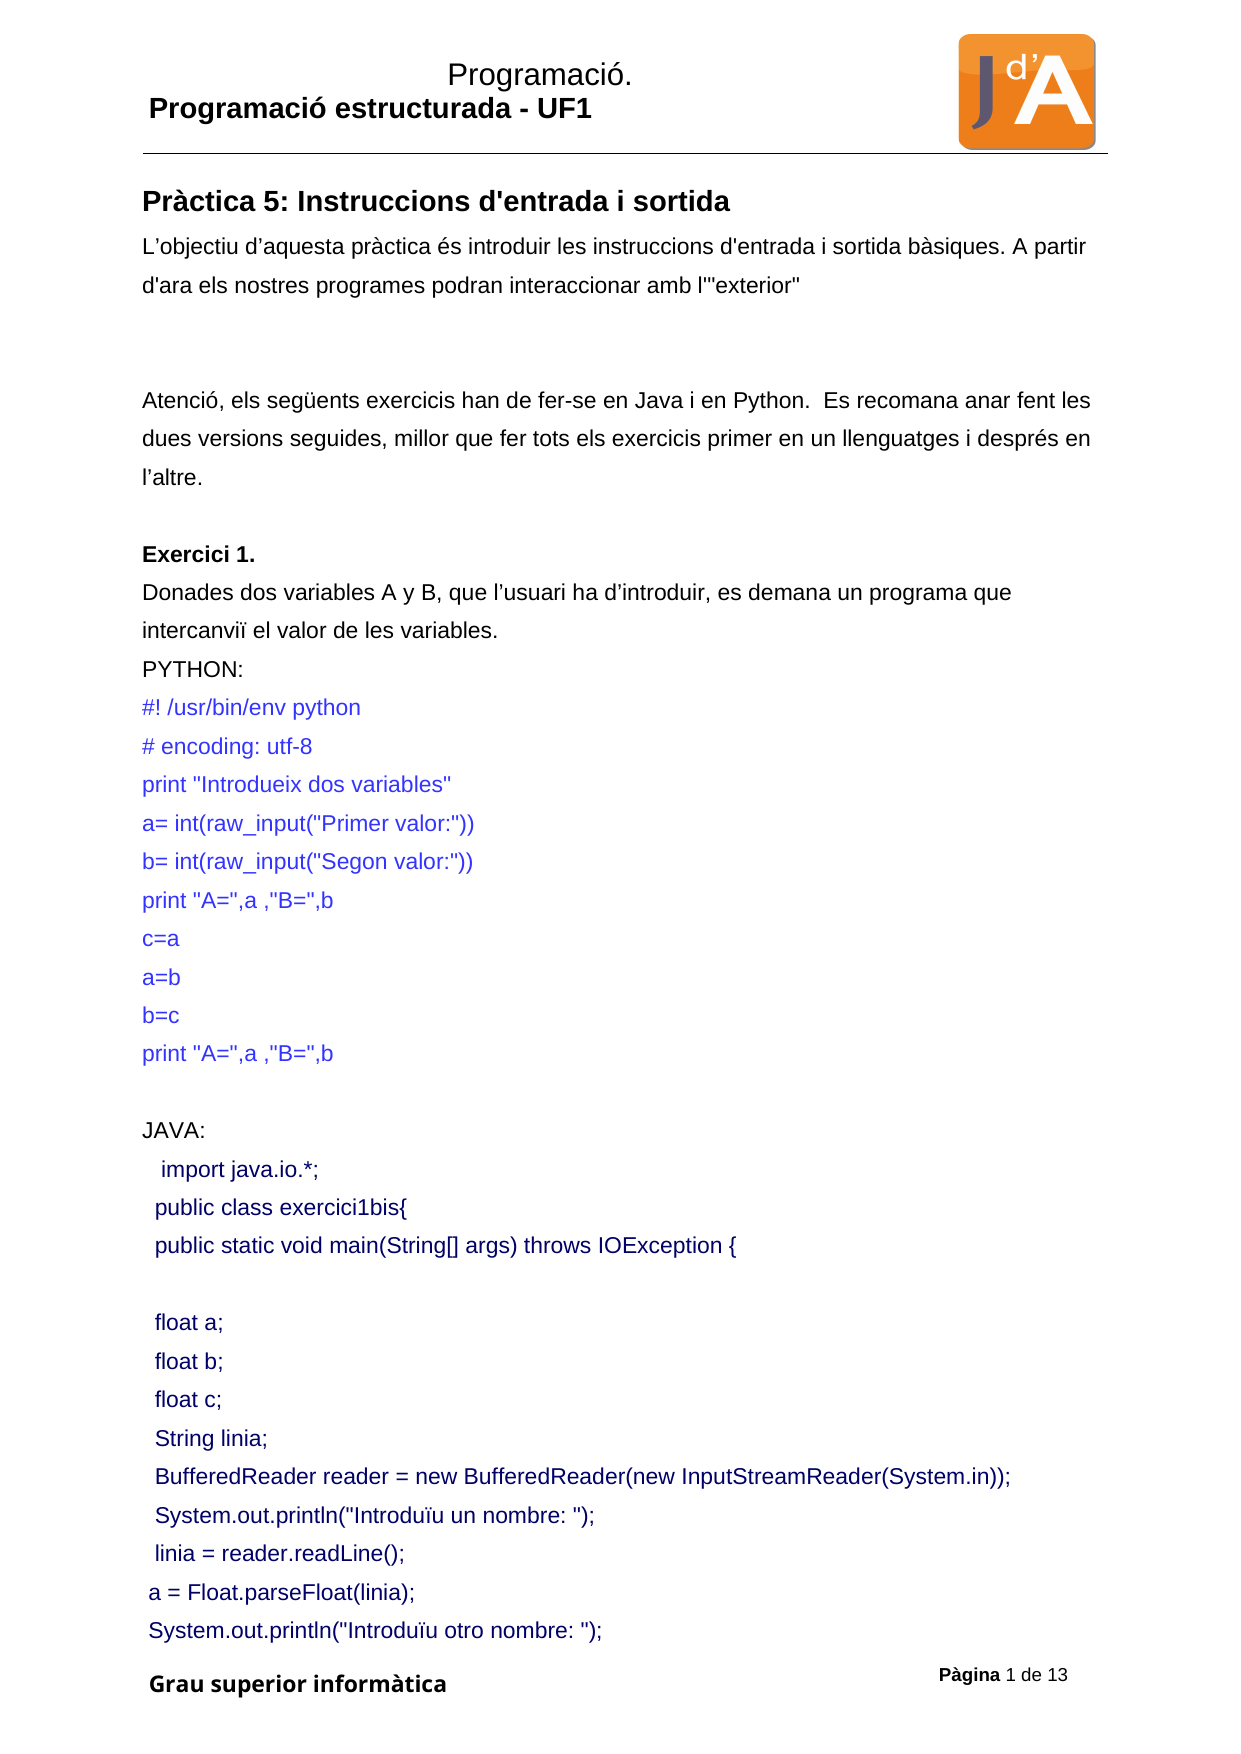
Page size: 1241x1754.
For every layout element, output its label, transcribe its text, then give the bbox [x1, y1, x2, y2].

text print "A=",a ,"B=",b [142, 1041, 1107, 1067]
text Exercici 1. [142, 541, 1107, 567]
text print "A=",a ,"B=",b [142, 887, 1107, 913]
text PYTHON: [142, 657, 1107, 682]
text L’objectiu d’aquesta pràctica és introduir les instruccions d'entrada i sortida bàsiques. A partir d'ara els nostres programes podran interaccionar amb l'"exterior" [142, 234, 1107, 298]
text a= int(raw_input("Primer valor:")) [142, 810, 1107, 836]
text float a; [142, 1310, 1107, 1336]
text c=a [142, 926, 1107, 951]
text linia = reader.readLine(); [142, 1541, 1107, 1566]
text JAVA: [142, 1118, 1107, 1143]
text Atenció, els següents exercicis han de fer-se en Java i en Python. Es recomana anar fent les dues versions seguides, millor que fer tots els exercicis primer en un llenguatges i després en l’altre. [142, 388, 1107, 490]
text String linia; [142, 1425, 1107, 1451]
text public static void main(String[] args) throws IOException { [142, 1233, 1107, 1259]
text b=c [142, 1003, 1107, 1028]
text float c; [142, 1387, 1107, 1413]
text public class exercici1bis{ [142, 1195, 1107, 1220]
text BufferedReader reader = new BufferedReader(new InputStreamReader(System.in)); [142, 1464, 1107, 1489]
text a=b [142, 964, 1107, 990]
text Donades dos variables A y B, que l’usuari ha d’introduir, es demana un programa que intercanviï el valor de les variables. [142, 580, 1107, 644]
text a = Float.parseFloat(linia); [142, 1579, 1107, 1605]
text import java.io.*; [142, 1156, 1107, 1182]
text b= int(raw_input("Segon valor:")) [142, 849, 1107, 874]
text float b; [142, 1348, 1107, 1374]
text Pràctica 5: Instruccions d'entrada i sortida [142, 185, 1107, 218]
text System.out.println("Introduïu otro nombre: "); [142, 1618, 1107, 1643]
text # encoding: utf-8 [142, 733, 1107, 759]
picture [958, 34, 1096, 150]
text System.out.println("Introduïu un nombre: "); [142, 1502, 1107, 1528]
text #! /usr/bin/env python [142, 695, 1107, 721]
text print "Introdueix dos variables" [142, 772, 1107, 798]
